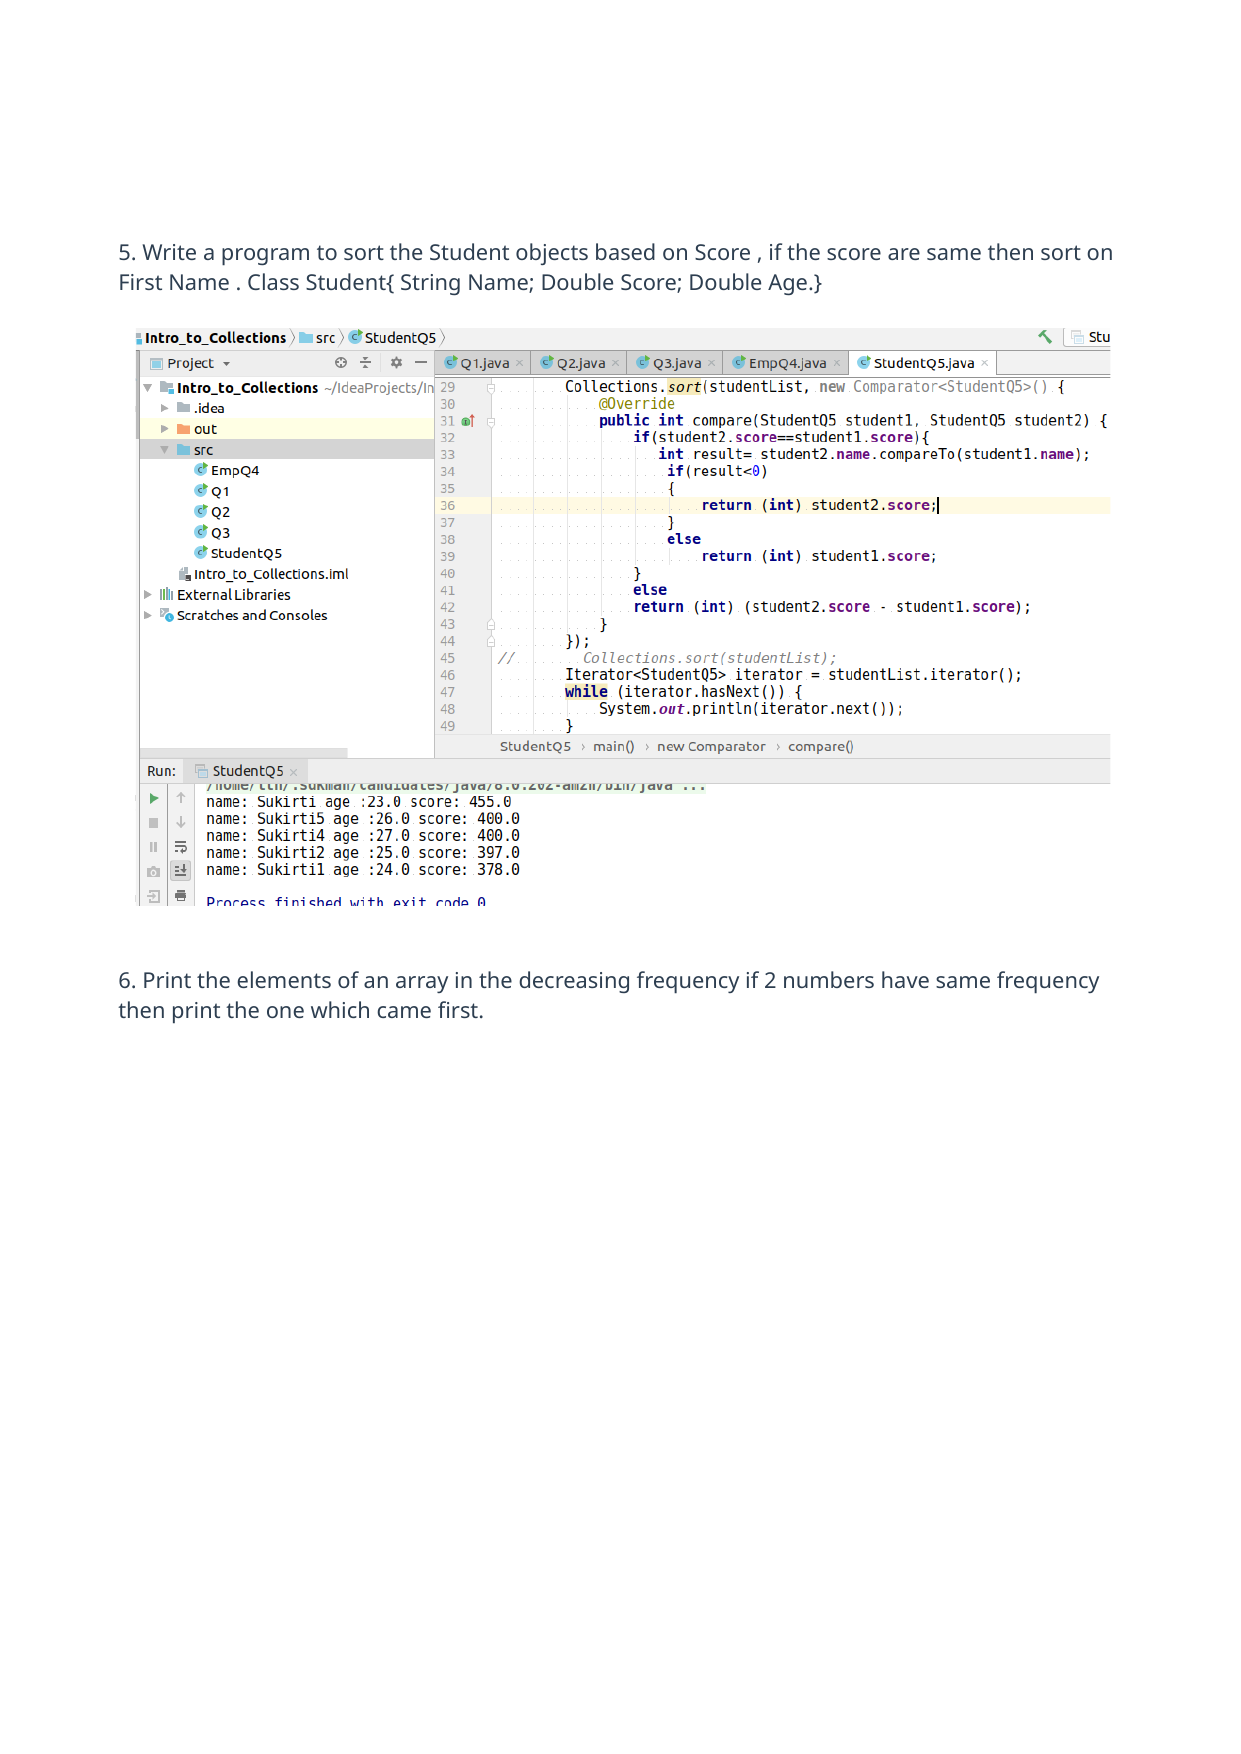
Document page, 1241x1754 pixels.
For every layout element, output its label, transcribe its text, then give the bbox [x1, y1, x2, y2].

picture [135, 328, 1111, 906]
text 6. Print the elements of an array in the decreasing frequency if 2 numbers have same frequency then print the one which came first. [118, 965, 1122, 1024]
text 5. Write a program to sort the Student objects based on Score , if the score are same then sort on First Name . Class Student{ String Name; Double Score; Double Age.} [118, 237, 1122, 297]
